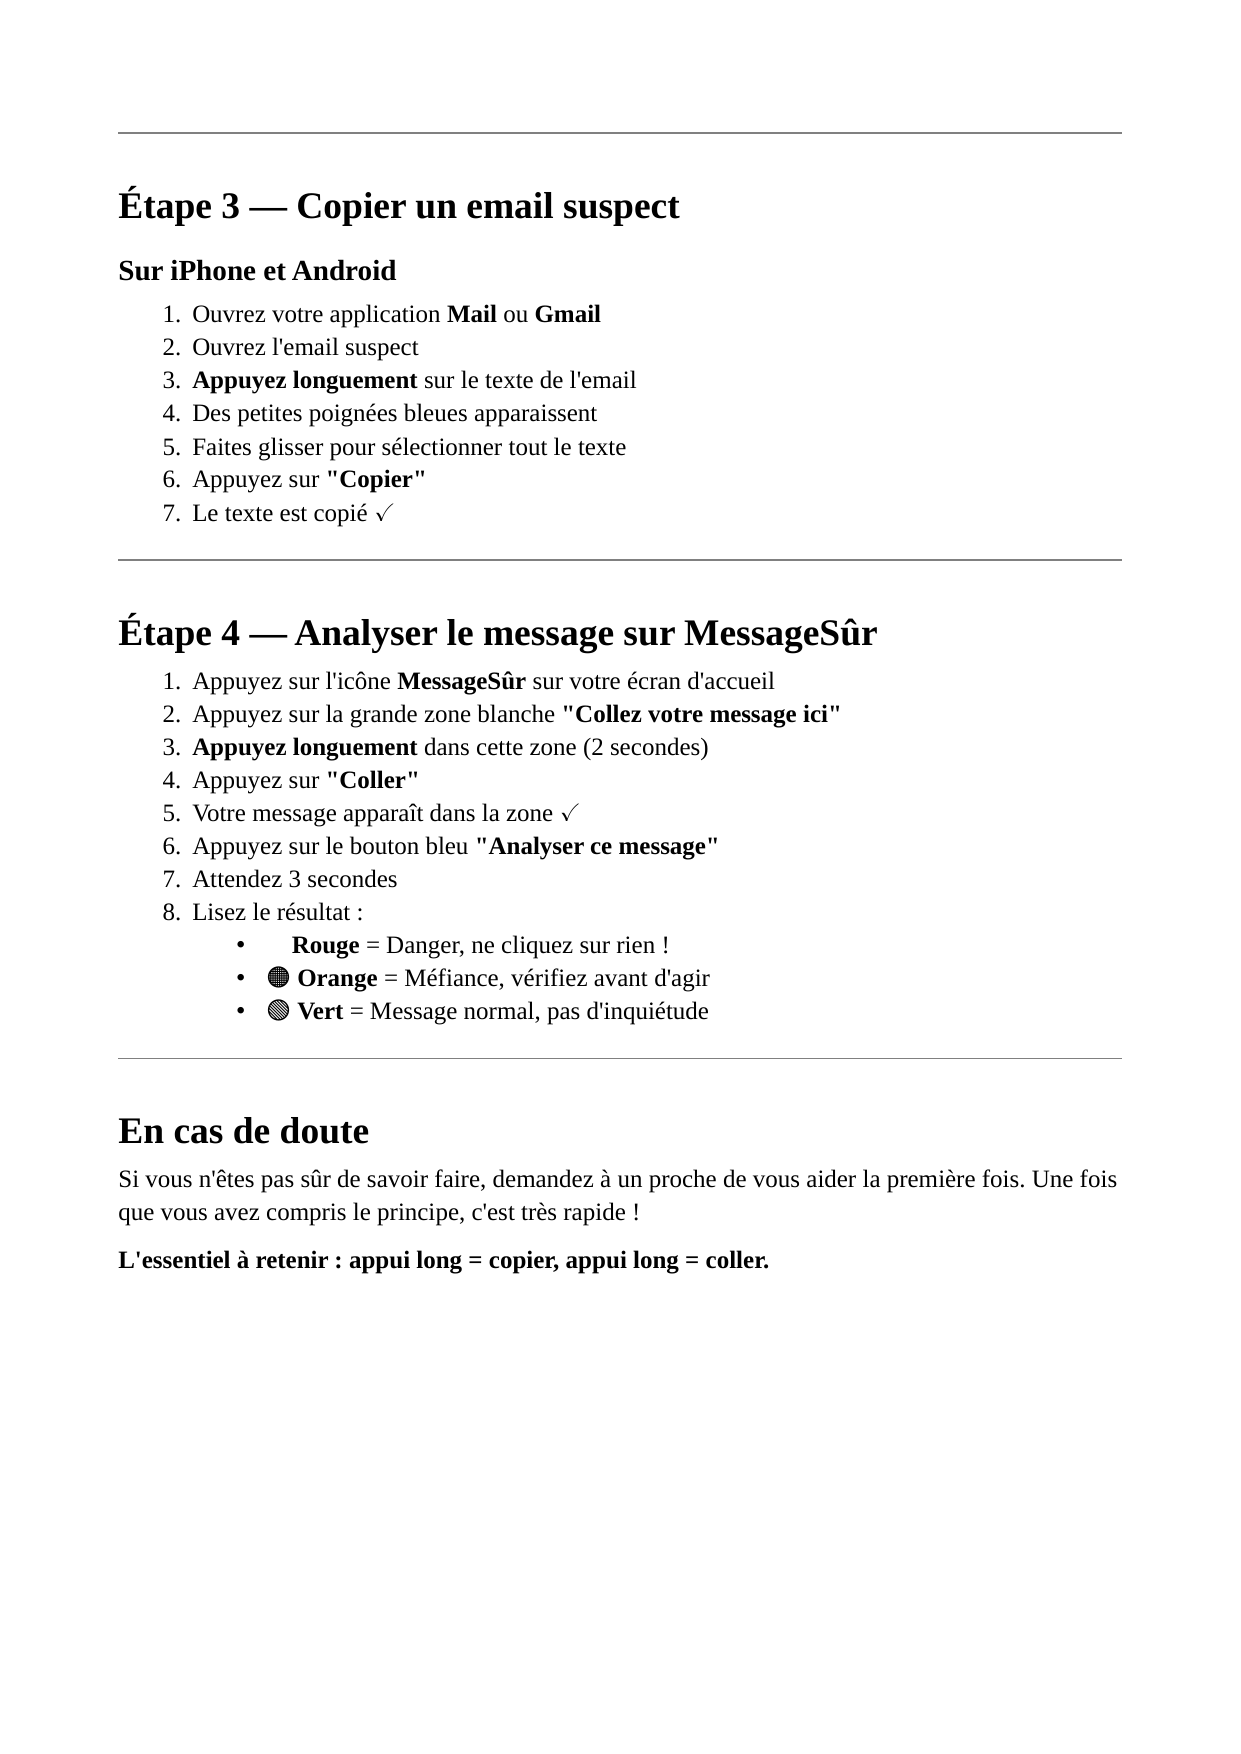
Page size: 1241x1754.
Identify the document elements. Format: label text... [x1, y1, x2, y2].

list Appuyez sur "Coller" [162, 765, 1122, 794]
subtitle En cas de doute [118, 1109, 1122, 1152]
text L'essentiel à retenir : appui long = copier, appui long = coller. [118, 1245, 1122, 1274]
list Des petites poignées bleues apparaissent [162, 398, 1122, 427]
list Faites glisser pour sélectionner tout le texte [162, 432, 1122, 460]
list Attendez 3 secondes [162, 864, 1122, 893]
list 🟢 Vert = Message normal, pas d'inquiétude [236, 996, 1122, 1025]
list Appuyez longuement sur le texte de l'email [162, 366, 1122, 394]
list 🟠 Orange = Méfiance, vérifiez avant d'agir [236, 963, 1122, 992]
list Le texte est copié ✓ [162, 498, 1122, 526]
subtitle Sur iPhone et Android [118, 253, 1122, 287]
subtitle Étape 4 — Analyser le message sur MessageSûr [118, 610, 1122, 653]
list Appuyez sur la grande zone blanche "Collez votre message ici" [162, 699, 1122, 728]
list Appuyez sur "Copier" [162, 464, 1122, 493]
list Ouvrez l'email suspect [162, 332, 1122, 361]
list Appuyez longuement dans cette zone (2 secondes) [162, 732, 1122, 761]
list Ouvrez votre application Mail ou Gmail [162, 299, 1122, 328]
list Appuyez sur l'icône MessageSûr sur votre écran d'accueil [162, 666, 1122, 695]
text Si vous n'êtes pas sûr de savoir faire, demandez à un proche de vous aider la première fois. Une fois que vous avez compris le principe, c'est très rapide ! [118, 1164, 1122, 1226]
list Votre message apparaît dans la zone ✓ [162, 798, 1122, 827]
list Lisez le résultat : [162, 897, 1122, 926]
subtitle Étape 3 — Copier un email suspect [118, 183, 1122, 226]
list 🔴 Rouge = Danger, ne cliquez sur rien ! [236, 930, 1122, 959]
list Appuyez sur le bouton bleu "Analyser ce message" [162, 831, 1122, 860]
